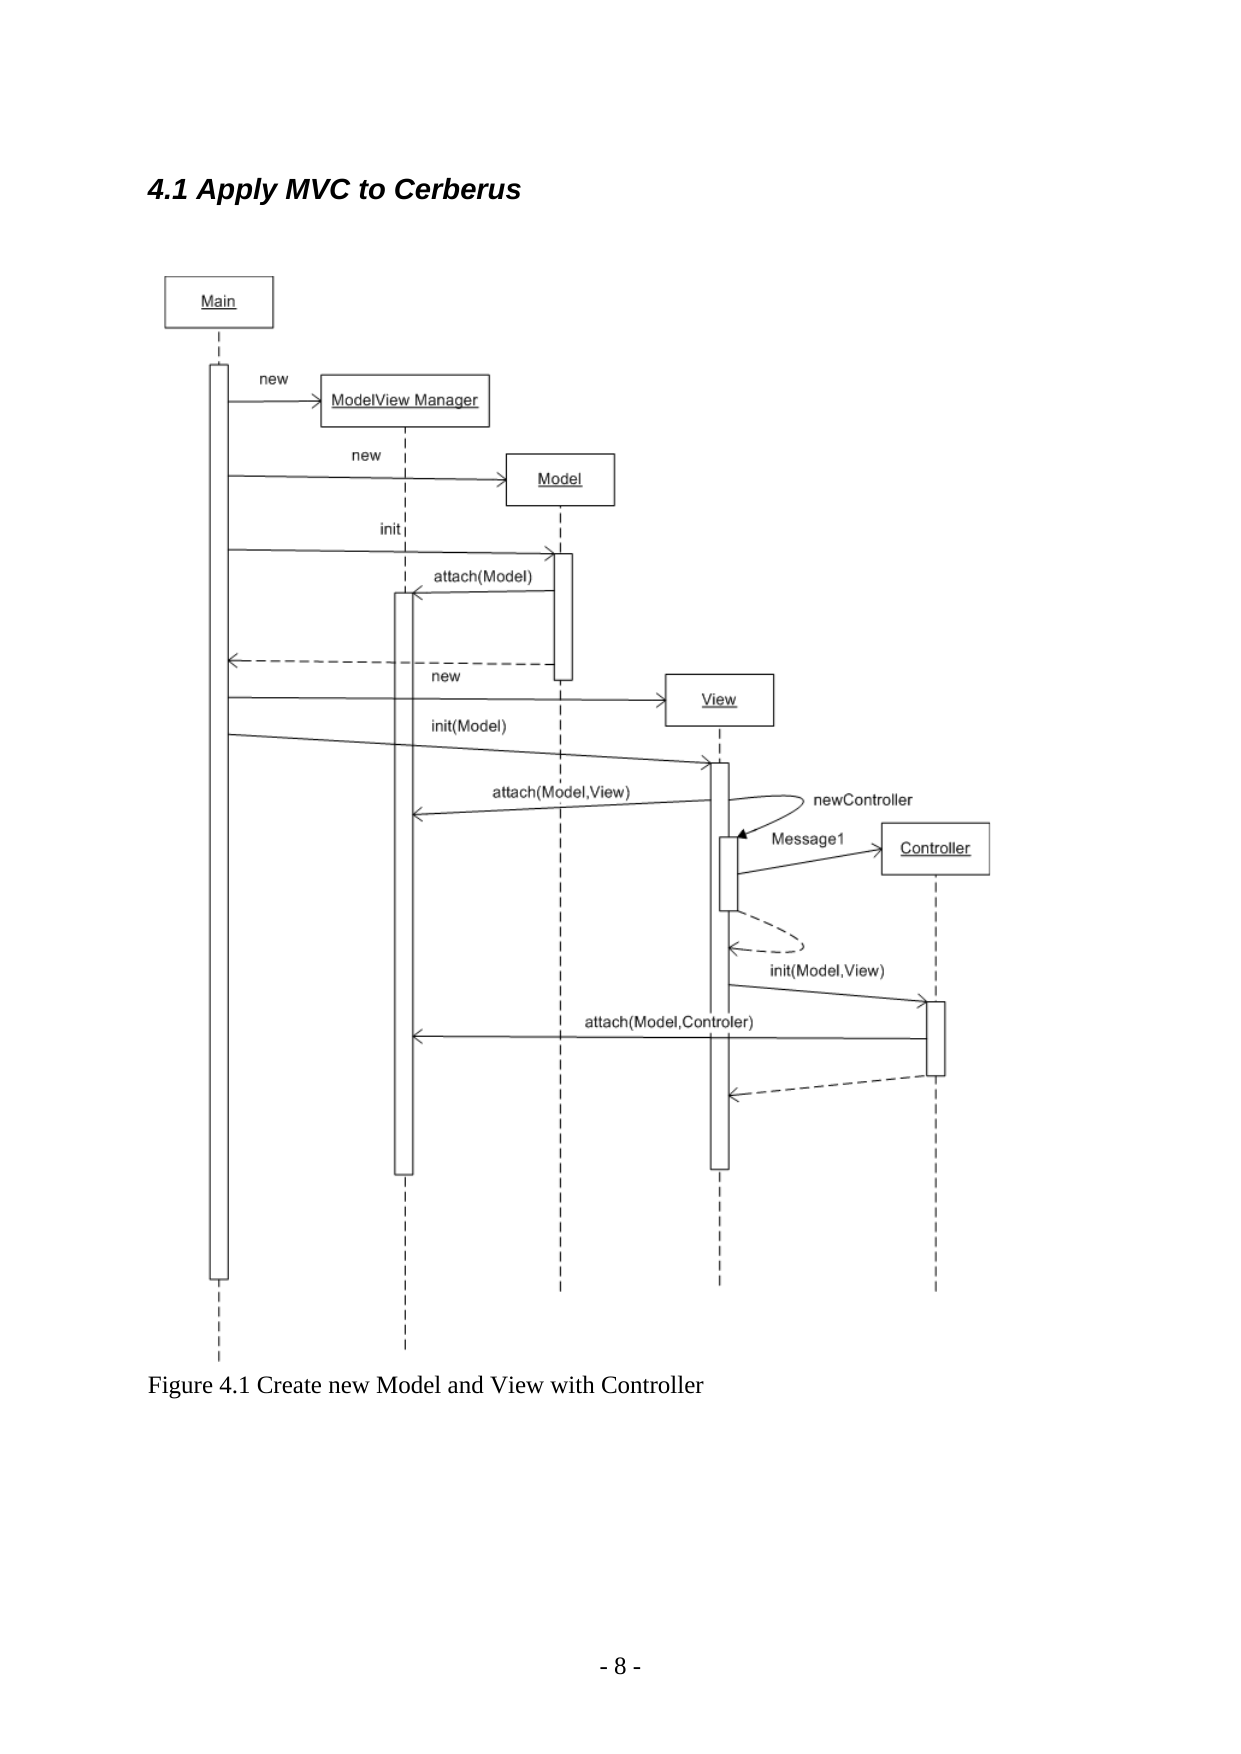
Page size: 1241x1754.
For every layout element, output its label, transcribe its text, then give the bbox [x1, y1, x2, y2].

subtitle 4.1 Apply MVC to Cerberus [148, 173, 1092, 205]
picture [164, 276, 991, 1362]
text Figure 4.1 Create new Model and View with Controller [148, 1371, 1092, 1398]
